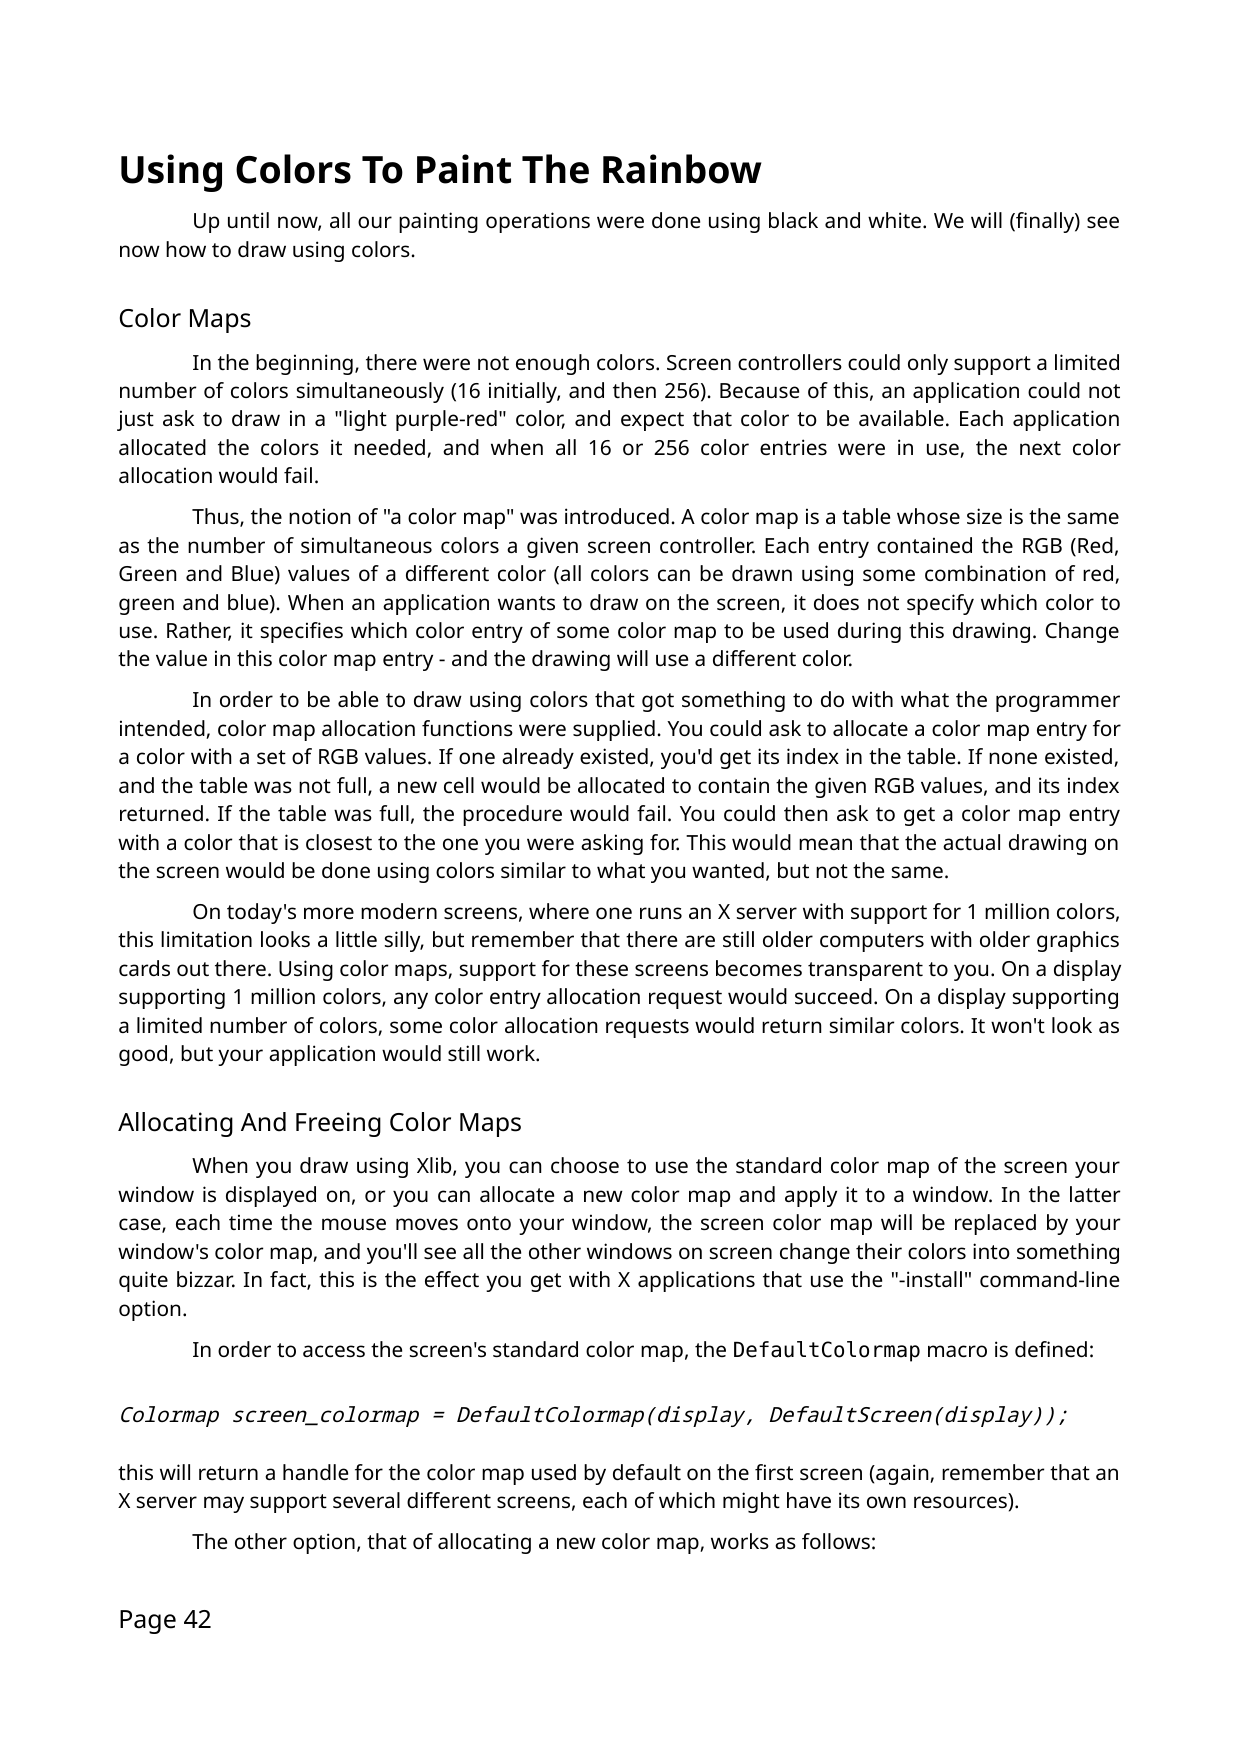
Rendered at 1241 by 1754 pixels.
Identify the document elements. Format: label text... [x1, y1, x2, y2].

text In order to access the screen's standard color map, the DefaultColormap macro is defined: [118, 1335, 1122, 1363]
text In order to be able to draw using colors that got something to do with what the programmer intended, color map allocation functions were supplied. You could ask to allocate a color map entry for a color with a set of RGB values. If one already existed, you'd get its index in the table. If none existed, and the table was not full, a new cell would be allocated to contain the given RGB values, and its index returned. If the table was full, the procedure would fail. You could then ask to get a color map entry with a color that is closest to the one you were asking for. This would mean that the actual drawing on the screen would be done using colors similar to what you wanted, but not the same. [118, 685, 1122, 884]
text Thus, the notion of "a color map" was introduced. A color map is a table whose size is the same as the number of simultaneous colors a given screen controller. Each entry contained the RGB (Red, Green and Blue) values of a different color (all colors can be drawn using some combination of red, green and blue). When an application wants to draw on the screen, it does not specify which color to use. Rather, it specifies which color entry of some color map to be used during this drawing. Change the value in this color map entry - and the drawing will use a different color. [118, 502, 1122, 673]
text this will return a handle for the color map used by default on the first screen (again, remember that an X server may support several different screens, each of which might have its own resources). [118, 1458, 1122, 1515]
text Up until now, all our painting operations were done using black and white. We will (finally) see now how to draw using colors. [118, 207, 1122, 263]
subtitle Color Maps [118, 301, 1122, 335]
text The other option, that of allocating a new color map, works as follows: [118, 1527, 1122, 1556]
text Colormap screen_colormap = DefaultColormap(display, DefaultScreen(display)); [118, 1400, 1122, 1428]
text On today's more modern screens, where one runs an X server with support for 1 million colors, this limitation looks a little silly, but remember that there are still older computers with older graphics cards out there. Using color maps, support for these screens becomes transparent to you. On a display supporting 1 million colors, any color entry allocation request would succeed. On a display supporting a limited number of colors, some color allocation requests would return similar colors. It won't look as good, but your application would still work. [118, 897, 1122, 1068]
text In the beginning, there were not enough colors. Screen controllers could only support a limited number of colors simultaneously (16 initially, and then 256). Because of this, an application could not just ask to draw in a "light purple-red" color, and expect that color to be available. Each application allocated the colors it needed, and when all 16 or 256 color entries were in use, the next color allocation would fail. [118, 348, 1122, 490]
text When you draw using Xlib, you can choose to use the standard color map of the screen your window is displayed on, or you can allocate a new color map and apply it to a window. In the latter case, each time the mouse moves onto your window, the screen color map will be replaced by your window's color map, and you'll see all the other windows on screen change their colors into something quite bizzar. In fact, this is the effect you get with X applications that use the "-install" command-line option. [118, 1152, 1122, 1322]
subtitle Using Colors To Paint The Rainbow [118, 143, 1122, 194]
subtitle Allocating And Freeing Color Maps [118, 1105, 1122, 1139]
